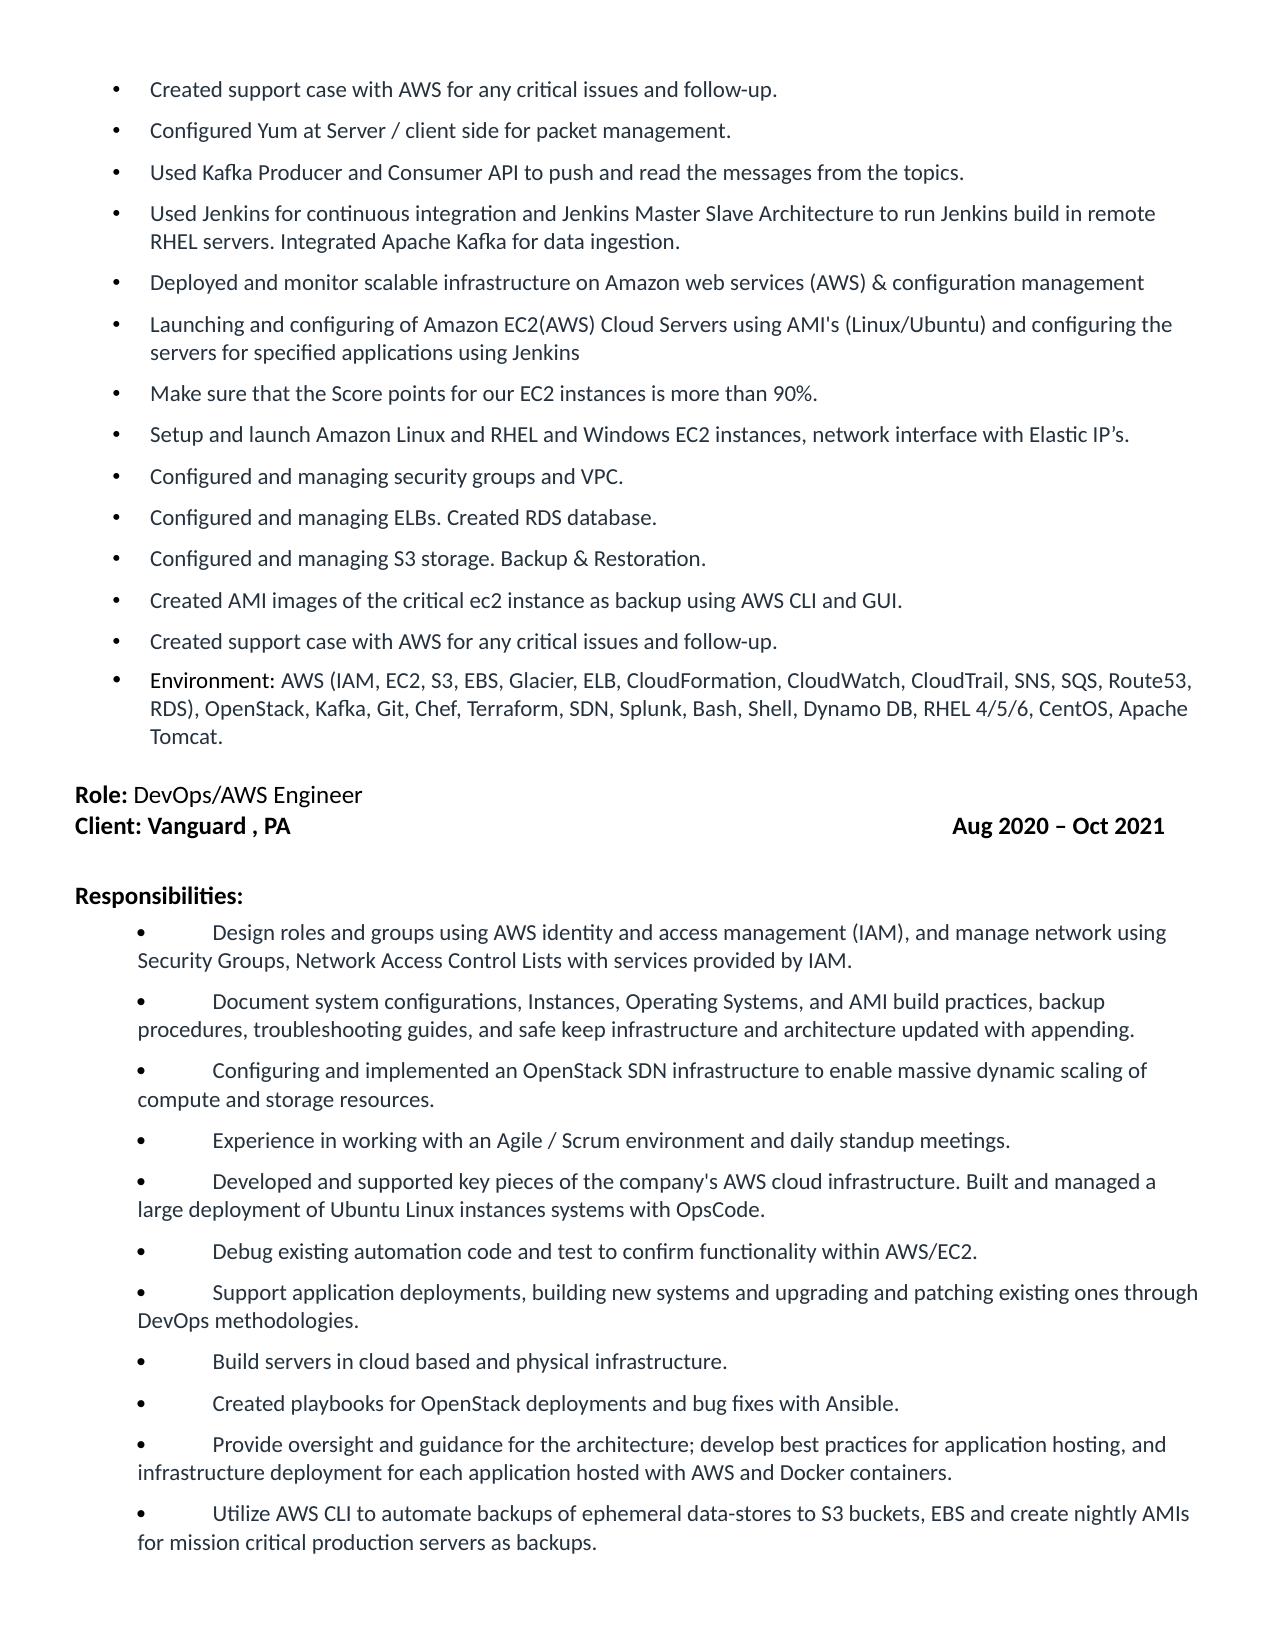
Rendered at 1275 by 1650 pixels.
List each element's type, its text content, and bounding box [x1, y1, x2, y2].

list Environment: AWS (IAM, EC2, S3, EBS, Glacier, ELB, CloudFormation, CloudWatch, CloudTrail, SNS, SQS, Route53, RDS), OpenStack, Kafka, Git, Chef, Terraform, SDN, Splunk, Bash, Shell, Dynamo DB, RHEL 4/5/6, CentOS, Apache Tomcat. [112, 666, 1200, 750]
list Configured and managing S3 storage. Backup & Restoration. [112, 544, 1200, 573]
list Configured Yum at Server / client side for packet management. [112, 116, 1200, 144]
list Created AMI images of the critical ec2 instance as backup using AWS CLI and GUI. [112, 586, 1200, 614]
list Provide oversight and guidance for the architecture; develop best practices for application hosting, and infrastructure deployment for each application hosted with AWS and Docker containers. [137, 1430, 1200, 1486]
list Support application deployments, building new systems and upgrading and patching existing ones through DevOps methodologies. [137, 1278, 1200, 1334]
list Debug existing automation code and test to confirm functionality within AWS/EC2. [137, 1237, 1200, 1265]
list Used Kafka Producer and Consumer API to push and read the messages from the topics. [112, 158, 1200, 186]
text Role: DevOps/AWS Engineer [75, 779, 1200, 810]
text Client: Vanguard , PA Aug 2020 – Oct 2021 [75, 810, 1200, 841]
list Design roles and groups using AWS identity and access management (IAM), and manage network using Security Groups, Network Access Control Lists with services provided by IAM. [137, 918, 1200, 974]
list Configured and managing ELBs. Created RDS database. [112, 503, 1200, 531]
list Setup and launch Amazon Linux and RHEL and Windows EC2 instances, network interface with Elastic IP’s. [112, 421, 1200, 448]
list Utilize AWS CLI to automate backups of ephemeral data-stores to S3 buckets, EBS and create nightly AMIs for mission critical production servers as backups. [137, 1499, 1200, 1556]
list Used Jenkins for continuous integration and Jenkins Master Slave Architecture to run Jenkins build in remote RHEL servers. Integrated Apache Kafka for data ingestion. [112, 199, 1200, 255]
list Created support case with AWS for any critical issues and follow-up. [112, 627, 1200, 655]
text Responsibilities: [75, 880, 1200, 911]
list Make sure that the Score points for our EC2 instances is more than 90%. [112, 379, 1200, 407]
list Deployed and monitor scalable infrastructure on Amazon web services (AWS) & configuration management [112, 268, 1200, 296]
list Experience in working with an Agile / Scrum environment and daily standup meetings. [137, 1126, 1200, 1154]
list Configured and managing security groups and VPC. [112, 462, 1200, 490]
list Launching and configuring of Amazon EC2(AWS) Cloud Servers using AMI's (Linux/Ubuntu) and configuring the servers for specified applications using Jenkins [112, 310, 1200, 366]
list Created support case with AWS for any critical issues and follow-up. [112, 75, 1200, 103]
list Document system configurations, Instances, Operating Systems, and AMI build practices, backup procedures, troubleshooting guides, and safe keep infrastructure and architecture updated with appending. [137, 987, 1200, 1043]
list Build servers in cloud based and physical infrastructure. [137, 1347, 1200, 1376]
list Created playbooks for OpenStack deployments and bug fixes with Ansible. [137, 1389, 1200, 1417]
list Developed and supported key pieces of the company's AWS cloud infrastructure. Built and managed a large deployment of Ubuntu Linux instances systems with OpsCode. [137, 1167, 1200, 1223]
list Configuring and implemented an OpenStack SDN infrastructure to enable massive dynamic scaling of compute and storage resources. [137, 1057, 1200, 1113]
